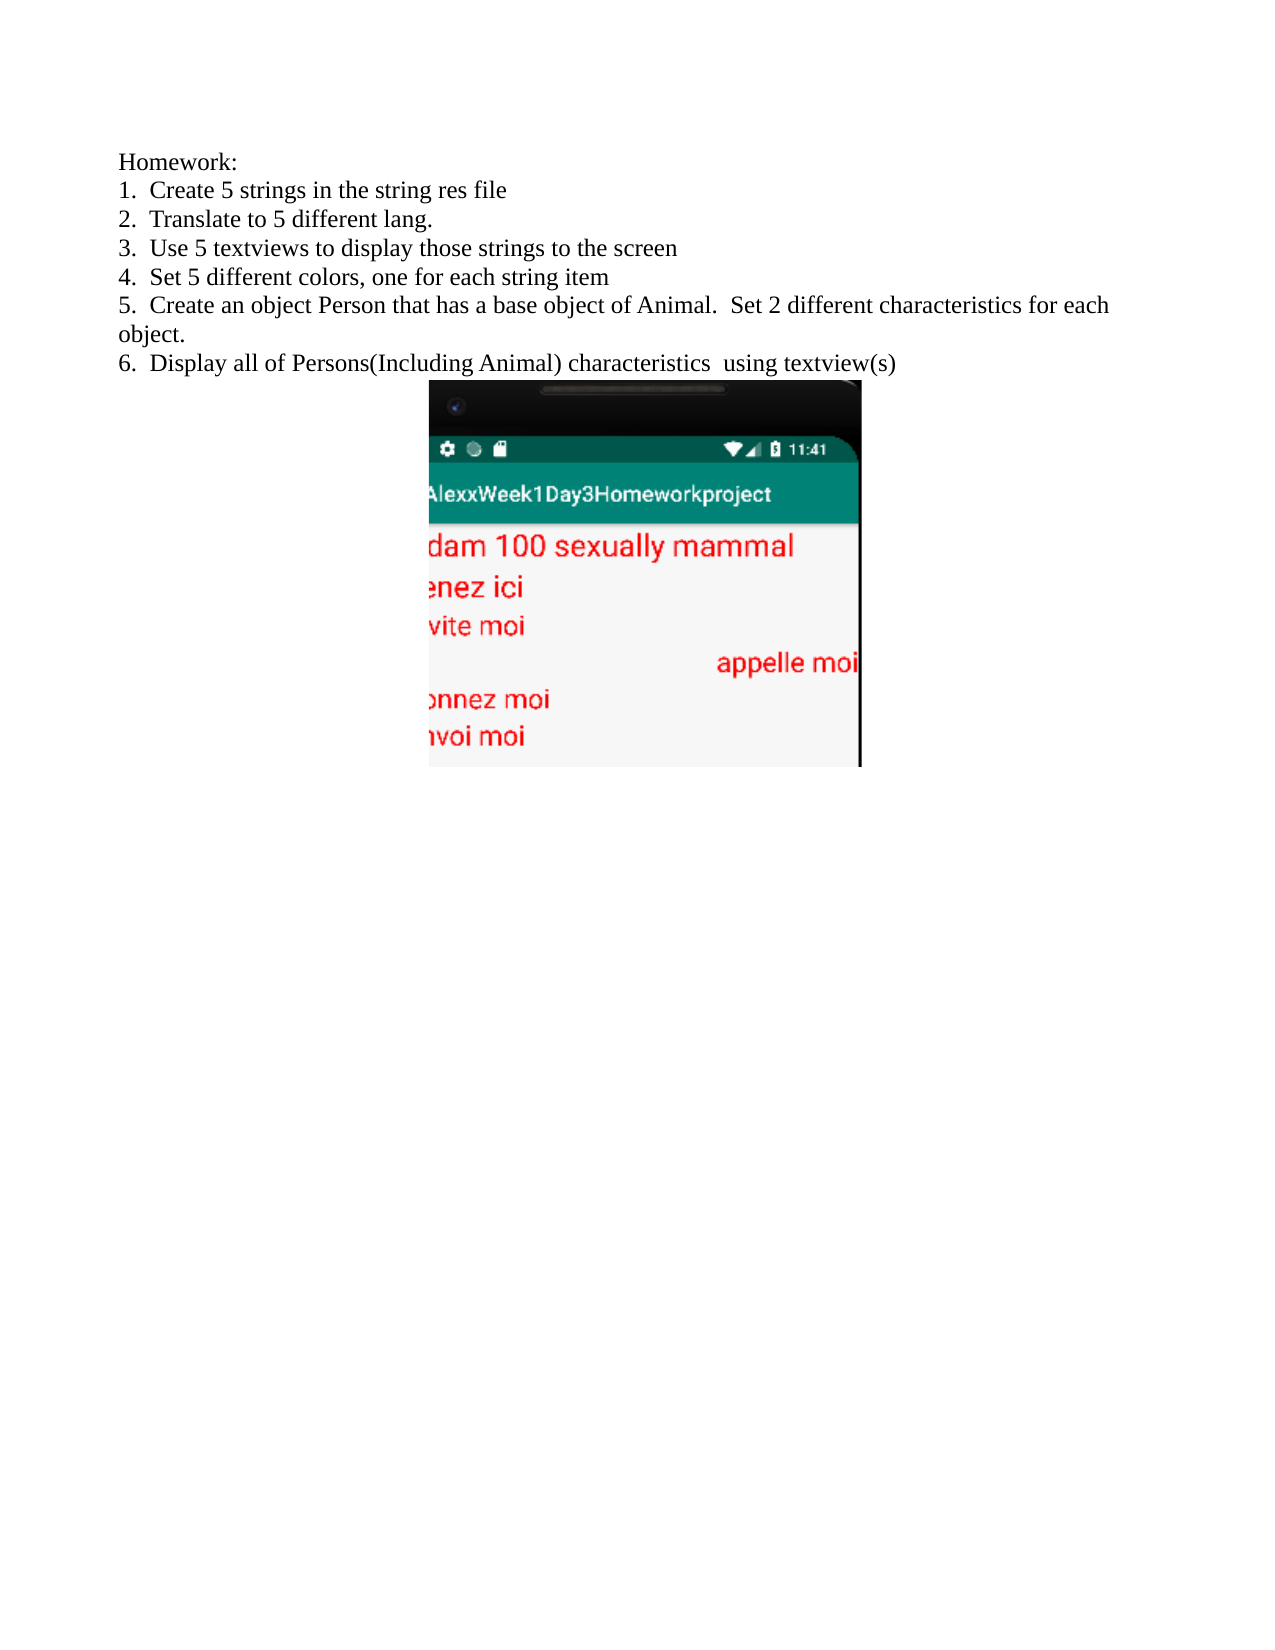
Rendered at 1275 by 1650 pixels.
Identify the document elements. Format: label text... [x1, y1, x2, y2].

text 4. Set 5 different colors, one for each string item [118, 262, 1157, 291]
text 5. Create an object Person that has a base object of Animal. Set 2 different characteristics for each object. [118, 291, 1157, 348]
text 6. Display all of Persons(Including Animal) characteristics using textview(s) [118, 348, 1157, 377]
picture [428, 380, 862, 767]
text 1. Create 5 strings in the string res file [118, 176, 1157, 204]
text 3. Use 5 textviews to display those strings to the screen [118, 233, 1157, 262]
text 2. Translate to 5 different lang. [118, 204, 1157, 233]
text Homework: [118, 147, 1157, 176]
